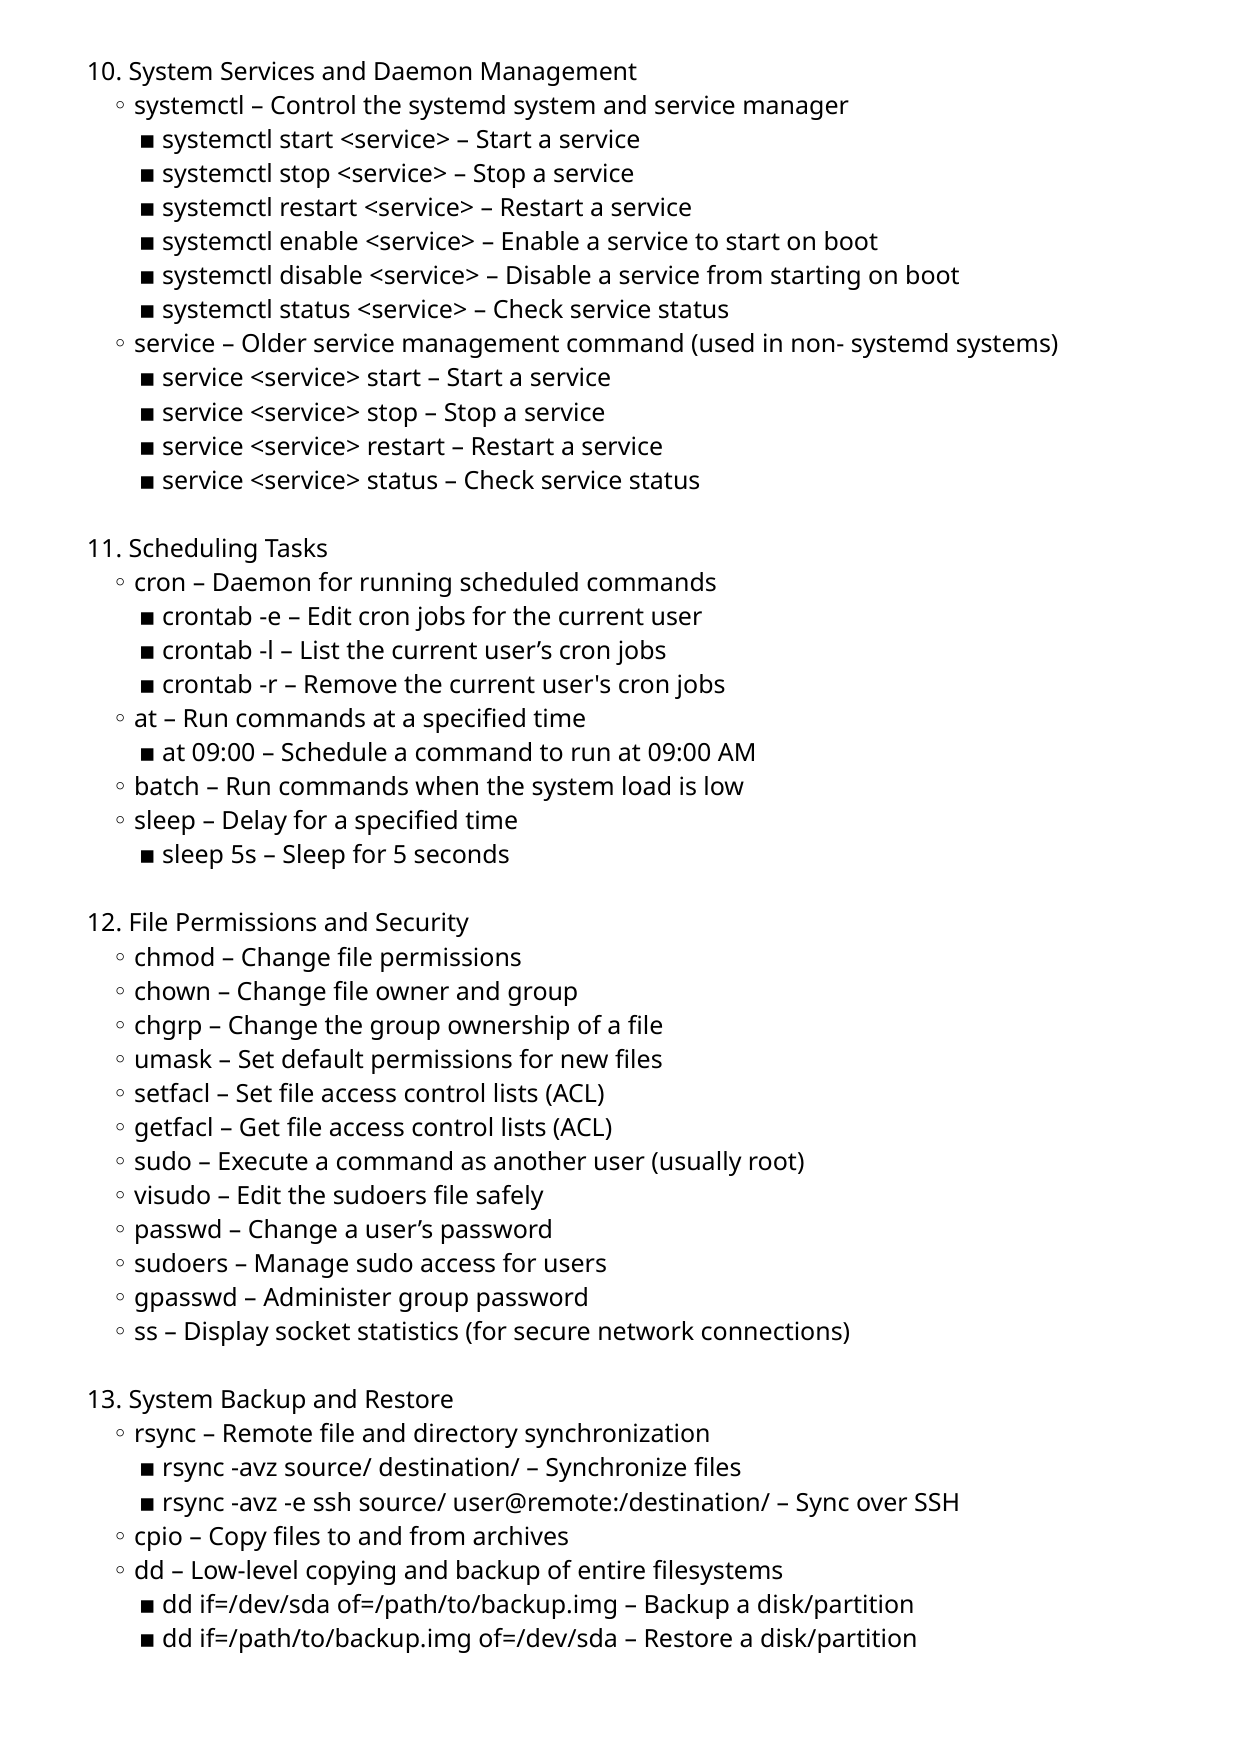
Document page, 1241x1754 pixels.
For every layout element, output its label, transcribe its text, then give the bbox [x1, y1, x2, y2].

text ◦ ss – Display socket statistics (for secure network connections) [61, 1314, 1185, 1348]
text ◦ sleep – Delay for a specified time [61, 803, 1185, 837]
text ▪ systemctl enable <service> – Enable a service to start on boot [61, 224, 1185, 258]
text ▪ dd if=/dev/sda of=/path/to/backup.img – Backup a disk/partition [61, 1586, 1185, 1620]
text ▪ crontab -l – List the current user’s cron jobs [61, 633, 1185, 667]
text ▪ systemctl restart <service> – Restart a service [61, 190, 1185, 224]
text ▪ service <service> stop – Stop a service [61, 394, 1185, 428]
text ▪ rsync -avz source/ destination/ – Synchronize files [61, 1450, 1185, 1484]
text ◦ batch – Run commands when the system load is low [61, 769, 1185, 803]
text ▪ systemctl status <service> – Check service status [61, 292, 1185, 326]
text ▪ crontab -r – Remove the current user's cron jobs [61, 667, 1185, 701]
text ▪ service <service> start – Start a service [61, 360, 1185, 394]
text ◦ chmod – Change file permissions [61, 939, 1185, 973]
text ◦ sudo – Execute a command as another user (usually root) [61, 1143, 1185, 1178]
text ▪ service <service> status – Check service status [61, 462, 1185, 496]
text ◦ systemctl – Control the systemd system and service manager [61, 88, 1185, 122]
text ◦ chgrp – Change the group ownership of a file [61, 1007, 1185, 1041]
text 10. System Services and Daemon Management [61, 53, 1185, 88]
text ◦ setfacl – Set file access control lists (ACL) [61, 1075, 1185, 1109]
text ◦ cpio – Copy files to and from archives [61, 1518, 1185, 1552]
text ◦ at – Run commands at a specified time [61, 701, 1185, 735]
text ▪ rsync -avz -e ssh source/ user@remote:/destination/ – Sync over SSH [61, 1484, 1185, 1518]
text ◦ umask – Set default permissions for new files [61, 1041, 1185, 1075]
text ▪ dd if=/path/to/backup.img of=/dev/sda – Restore a disk/partition [61, 1620, 1185, 1654]
text ◦ dd – Low-level copying and backup of entire filesystems [61, 1552, 1185, 1586]
text ◦ gpasswd – Administer group password [61, 1280, 1185, 1314]
text ▪ service <service> restart – Restart a service [61, 428, 1185, 462]
text ◦ visudo – Edit the sudoers file safely [61, 1178, 1185, 1212]
text ▪ systemctl start <service> – Start a service [61, 122, 1185, 156]
text ▪ crontab -e – Edit cron jobs for the current user [61, 598, 1185, 633]
text ◦ service – Older service management command (used in non- systemd systems) [61, 326, 1185, 360]
text 12. File Permissions and Security [61, 905, 1185, 939]
text ▪ systemctl disable <service> – Disable a service from starting on boot [61, 258, 1185, 292]
text ◦ getfacl – Get file access control lists (ACL) [61, 1109, 1185, 1143]
text ◦ passwd – Change a user’s password [61, 1212, 1185, 1246]
text ◦ sudoers – Manage sudo access for users [61, 1246, 1185, 1280]
text ▪ sleep 5s – Sleep for 5 seconds [61, 837, 1185, 871]
text ▪ systemctl stop <service> – Stop a service [61, 156, 1185, 190]
text ◦ rsync – Remote file and directory synchronization [61, 1416, 1185, 1450]
text ◦ chown – Change file owner and group [61, 973, 1185, 1007]
text ▪ at 09:00 – Schedule a command to run at 09:00 AM [61, 735, 1185, 769]
text 13. System Backup and Restore [61, 1382, 1185, 1416]
text ◦ cron – Daemon for running scheduled commands [61, 564, 1185, 598]
text 11. Scheduling Tasks [61, 530, 1185, 564]
